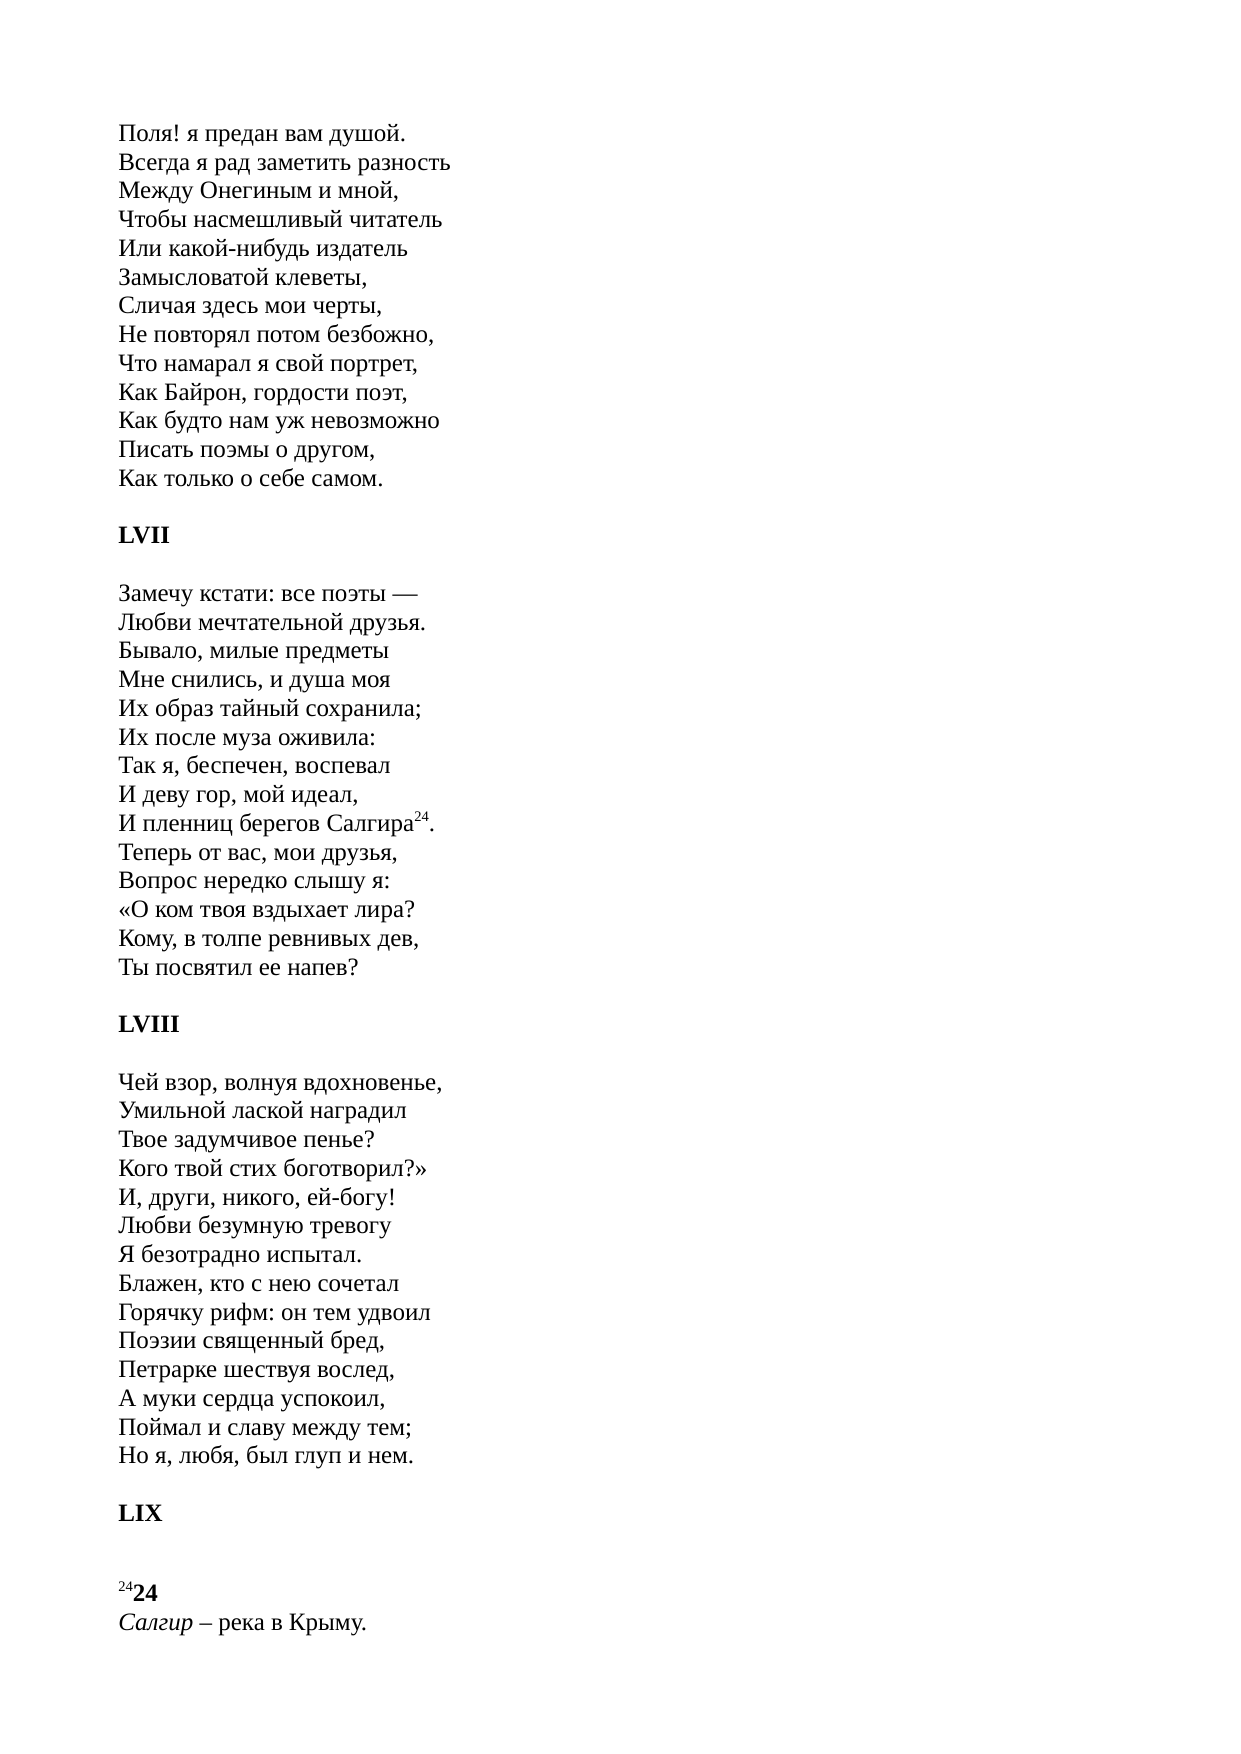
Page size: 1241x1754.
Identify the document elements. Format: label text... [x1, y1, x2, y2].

text Замечу кстати: все поэты — [118, 578, 1240, 607]
text Всегда я рад заметить разность [118, 147, 1240, 176]
text Горячку рифм: он тем удвоил [118, 1297, 1240, 1326]
text Вопрос нередко слышу я: [118, 866, 1240, 894]
text Как Байрон, гордости поэт, [118, 377, 1240, 406]
text Между Онегиным и мной, [118, 176, 1240, 204]
text «О ком твоя вздыхает лира? [118, 894, 1240, 923]
text Сличая здесь мои черты, [118, 291, 1240, 319]
text Их образ тайный сохранила; [118, 693, 1240, 722]
text Я безотрадно испытал. [118, 1239, 1240, 1268]
text Их после муза оживила: [118, 722, 1240, 751]
text Чтобы насмешливый читатель [118, 204, 1240, 233]
text Теперь от вас, мои друзья, [118, 837, 1240, 866]
text Или какой-нибудь издатель [118, 233, 1240, 262]
text Любви мечтательной друзья. [118, 607, 1240, 636]
text 24 [118, 1578, 1240, 1607]
text Замысловатой клеветы, [118, 262, 1240, 291]
text Но я, любя, был глуп и нем. [118, 1441, 1240, 1469]
text Что намарал я свой портрет, [118, 348, 1240, 377]
text Любви безумную тревогу [118, 1211, 1240, 1239]
text Поймал и славу между тем; [118, 1412, 1240, 1441]
text Салгир – река в Крыму. [118, 1607, 1240, 1636]
text Так я, беспечен, воспевал [118, 751, 1240, 779]
subtitle LVII [118, 521, 1240, 549]
text Поэзии священный бред, [118, 1326, 1240, 1354]
text А муки сердца успокоил, [118, 1383, 1240, 1412]
text Не повторял потом безбожно, [118, 319, 1240, 348]
subtitle LIX [118, 1498, 1240, 1527]
text Ты посвятил ее напев? [118, 952, 1240, 981]
text Кому, в толпе ревнивых дев, [118, 923, 1240, 952]
text Чей взор, волнуя вдохновенье, [118, 1067, 1240, 1096]
text Как будто нам уж невозможно [118, 406, 1240, 434]
text Поля! я предан вам душой. [118, 118, 1240, 147]
text Твое задумчивое пенье? [118, 1124, 1240, 1153]
text Бывало, милые предметы [118, 636, 1240, 664]
text Кого твой стих боготворил?» [118, 1153, 1240, 1182]
text И деву гор, мой идеал, [118, 779, 1240, 808]
subtitle LVIII [118, 1009, 1240, 1038]
text И, други, никого, ей-богу! [118, 1182, 1240, 1211]
text И пленниц берегов Салгира. [118, 808, 1240, 837]
text Умильной лаской наградил [118, 1096, 1240, 1124]
text Петрарке шествуя вослед, [118, 1354, 1240, 1383]
text Писать поэмы о другом, [118, 434, 1240, 463]
text Блажен, кто с нею сочетал [118, 1268, 1240, 1297]
text Как только о себе самом. [118, 463, 1240, 492]
text Мне снились, и душа моя [118, 664, 1240, 693]
